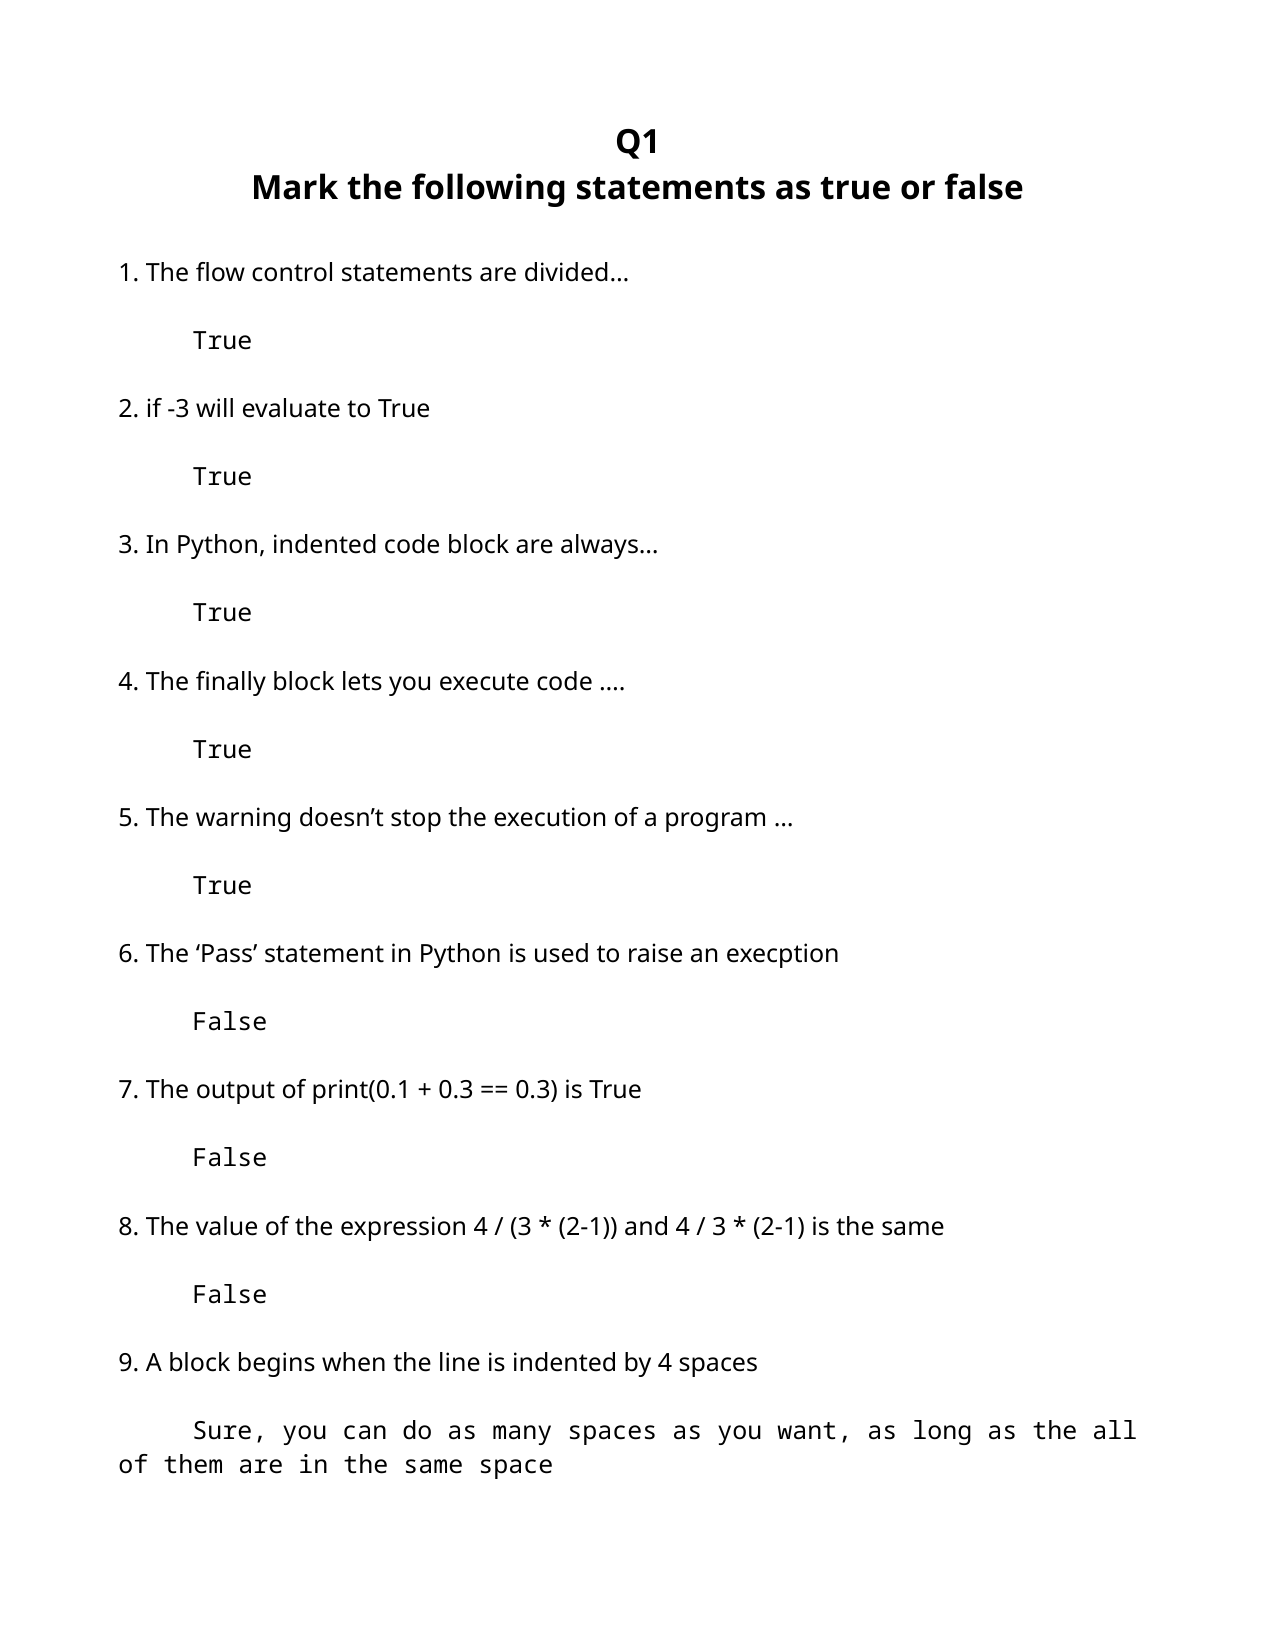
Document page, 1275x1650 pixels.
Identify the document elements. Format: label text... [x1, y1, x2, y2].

text True [118, 731, 1157, 765]
text 7. The output of print(0.1 + 0.3 == 0.3) is True [118, 1072, 1157, 1106]
text 1. The flow control statements are divided… [118, 254, 1157, 288]
text Mark the following statements as true or false [118, 163, 1157, 209]
text 9. A block begins when the line is indented by 4 spaces [118, 1344, 1157, 1378]
text Sure, you can do as many spaces as you want, as long as the all of them are in the same space [118, 1412, 1157, 1481]
text Q1 [118, 118, 1157, 163]
text True [118, 595, 1157, 629]
text True [118, 459, 1157, 493]
text 6. The ‘Pass’ statement in Python is used to raise an execption [118, 936, 1157, 970]
text 4. The finally block lets you execute code …. [118, 663, 1157, 697]
text 3. In Python, indented code block are always… [118, 527, 1157, 561]
text False [118, 1140, 1157, 1174]
text 5. The warning doesn’t stop the execution of a program … [118, 799, 1157, 833]
text True [118, 322, 1157, 357]
text False [118, 1004, 1157, 1038]
text 8. The value of the expression 4 / (3 * (2-1)) and 4 / 3 * (2-1) is the same [118, 1208, 1157, 1242]
text True [118, 867, 1157, 902]
text 2. if -3 will evaluate to True [118, 391, 1157, 425]
text False [118, 1276, 1157, 1310]
